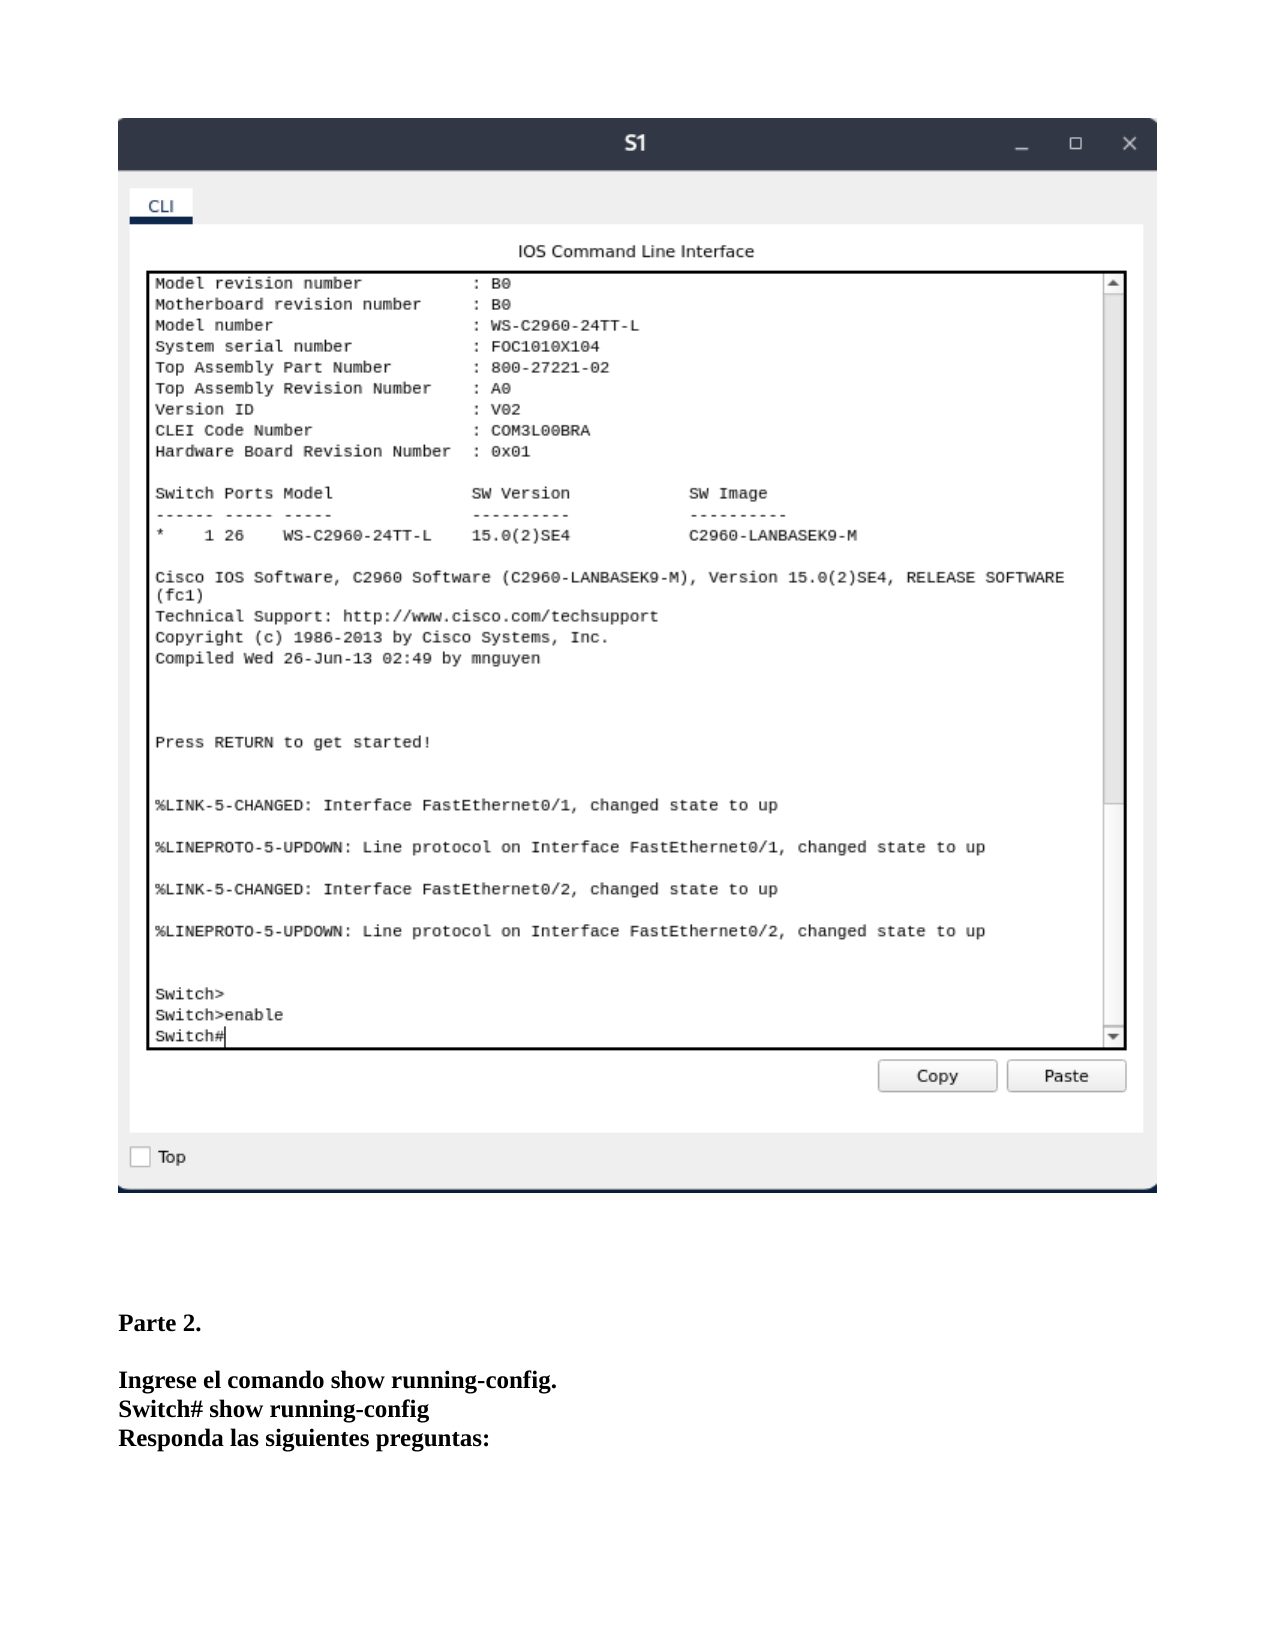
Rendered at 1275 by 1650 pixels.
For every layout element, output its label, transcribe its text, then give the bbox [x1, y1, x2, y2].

text Switch# show running-config [118, 1394, 1157, 1423]
text Responda las siguientes preguntas: [118, 1423, 1157, 1452]
picture [118, 118, 1157, 1193]
text Ingrese el comando show running-config. [118, 1365, 1157, 1394]
text Parte 2. [118, 1308, 1157, 1337]
